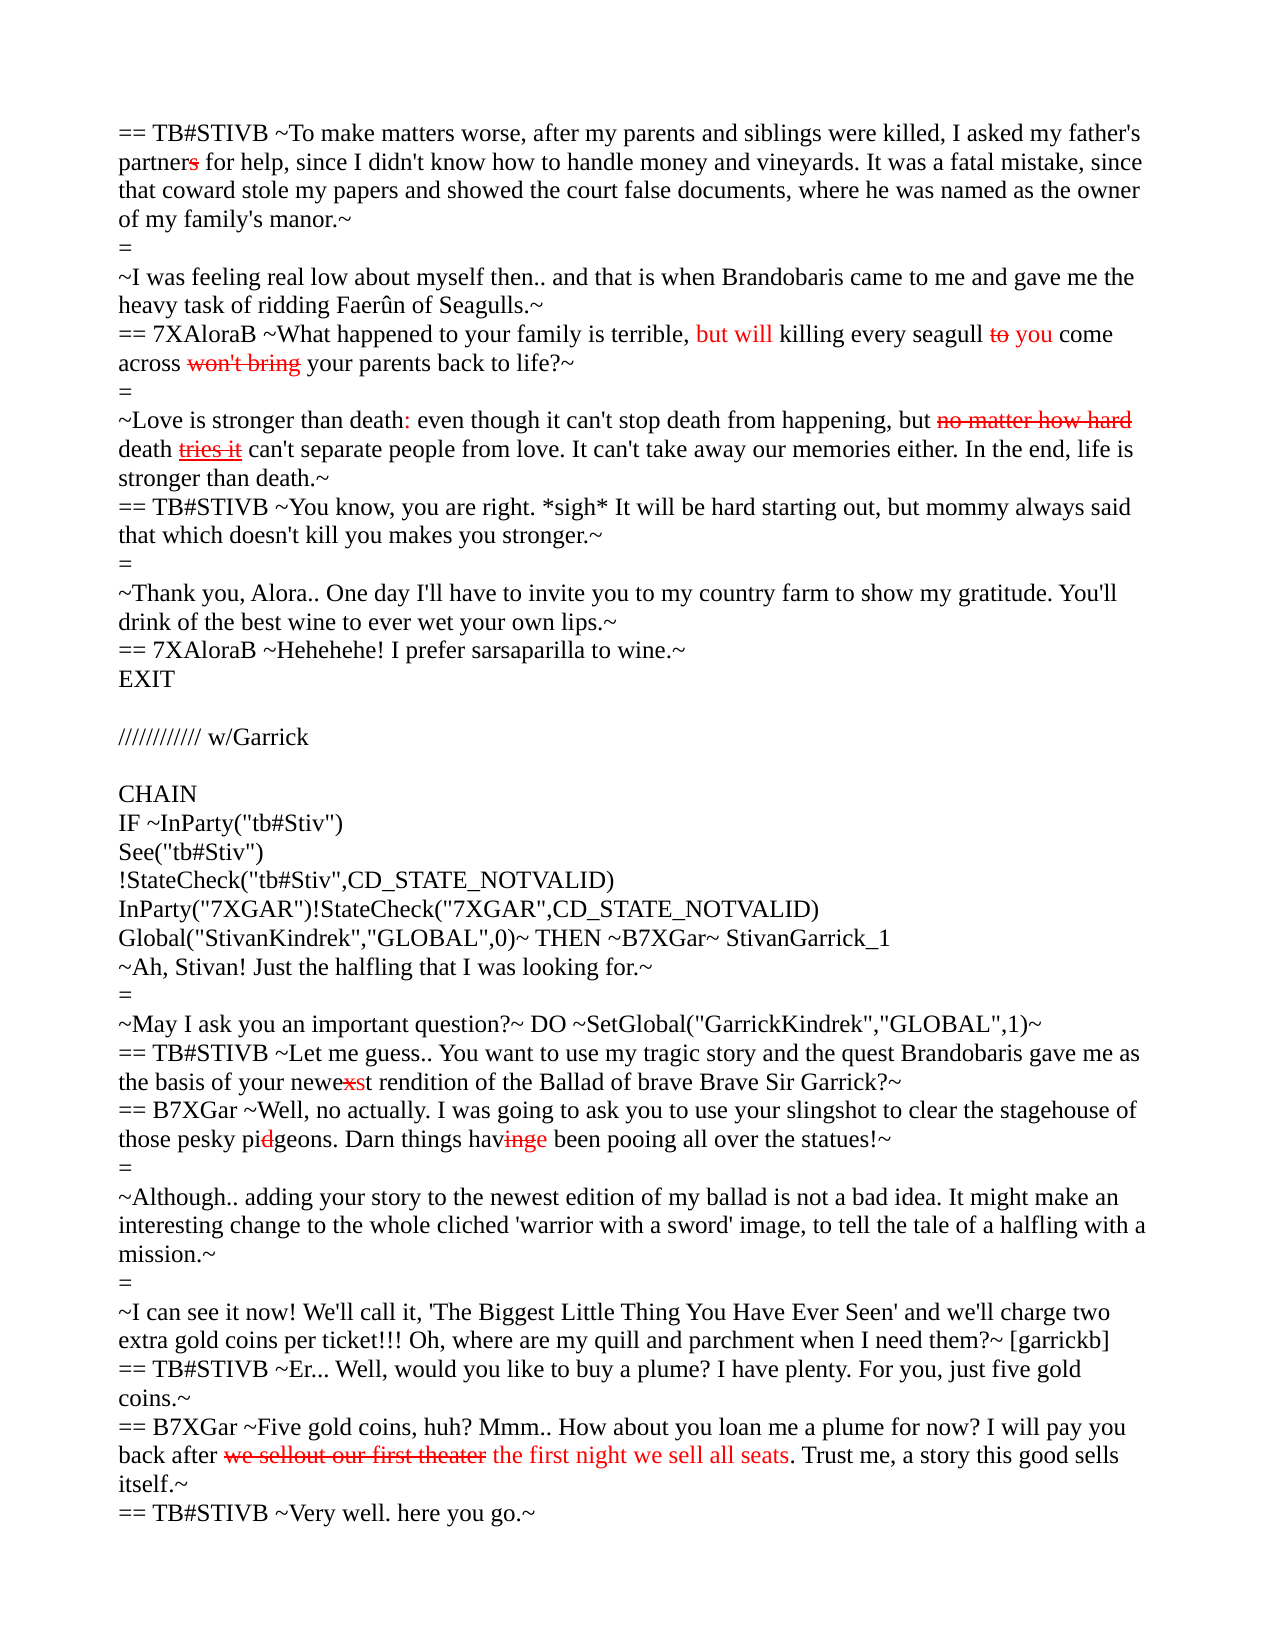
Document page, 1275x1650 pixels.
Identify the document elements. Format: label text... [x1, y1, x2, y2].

text CHAIN [118, 779, 1157, 808]
text Global("StivanKindrek","GLOBAL",0)~ THEN ~B7XGar~ StivanGarrick_1 [118, 923, 1157, 952]
text ~Ah, Stivan! Just the halfling that I was looking for.~ [118, 952, 1157, 981]
text == 7XAloraB ~Hehehehe! I prefer sarsaparilla to wine.~ [118, 636, 1157, 664]
text == TB#STIVB ~Very well. here you go.~ [118, 1498, 1157, 1527]
text ~Although.. adding your story to the newest edition of my ballad is not a bad idea. It might make an interesting change to the whole cliched 'warrior with a sword' image, to tell the tale of a halfling with a mission.~ [118, 1182, 1157, 1268]
text = [118, 1268, 1157, 1297]
text == TB#STIVB ~Er... Well, would you like to buy a plume? I have plenty. For you, just five gold coins.~ [118, 1354, 1157, 1412]
text InParty("7XGAR")!StateCheck("7XGAR",CD_STATE_NOTVALID) [118, 894, 1157, 923]
text == 7XAloraB ~What happened to your family is terrible, but will killing every seagull to you come across won't bring your parents back to life?~ [118, 319, 1157, 377]
text EXIT [118, 664, 1157, 693]
text IF ~InParty("tb#Stiv") [118, 808, 1157, 837]
text ~May I ask you an important question?~ DO ~SetGlobal("GarrickKindrek","GLOBAL",1)~ [118, 1009, 1157, 1038]
text == B7XGar ~Five gold coins, huh? Mmm.. How about you loan me a plume for now? I will pay you back after we sellout our first theater the first night we sell all seats. Trust me, a story this good sells itself.~ [118, 1412, 1157, 1498]
text ~I was feeling real low about myself then.. and that is when Brandobaris came to me and gave me the heavy task of ridding Faerûn of Seagulls.~ [118, 262, 1157, 319]
text //////////// w/Garrick [118, 722, 1157, 751]
text = [118, 549, 1157, 578]
text = [118, 1153, 1157, 1182]
text ~I can see it now! We'll call it, 'The Biggest Little Thing You Have Ever Seen' and we'll charge two extra gold coins per ticket!!! Oh, where are my quill and parchment when I need them?~ [garrickb] [118, 1297, 1157, 1354]
text == B7XGar ~Well, no actually. I was going to ask you to use your slingshot to clear the stagehouse of those pesky pidgeons. Darn things havinge been pooing all over the statues!~ [118, 1096, 1157, 1153]
text == TB#STIVB ~Let me guess.. You want to use my tragic story and the quest Brandobaris gave me as the basis of your newexst rendition of the Ballad of brave Brave Sir Garrick?~ [118, 1038, 1157, 1096]
text ~Thank you, Alora.. One day I'll have to invite you to my country farm to show my gratitude. You'll drink of the best wine to ever wet your own lips.~ [118, 578, 1157, 636]
text == TB#STIVB ~You know, you are right. *sigh* It will be hard starting out, but mommy always said that which doesn't kill you makes you stronger.~ [118, 492, 1157, 549]
text See("tb#Stiv") [118, 837, 1157, 866]
text = [118, 377, 1157, 406]
text !StateCheck("tb#Stiv",CD_STATE_NOTVALID) [118, 866, 1157, 894]
text = [118, 233, 1157, 262]
text == TB#STIVB ~To make matters worse, after my parents and siblings were killed, I asked my father's partners for help, since I didn't know how to handle money and vineyards. It was a fatal mistake, since that coward stole my papers and showed the court false documents, where he was named as the owner of my family's manor.~ [118, 118, 1157, 233]
text ~Love is stronger than death: even though it can't stop death from happening, but no matter how hard death tries it can't separate people from love. It can't take away our memories either. In the end, life is stronger than death.~ [118, 406, 1157, 492]
text = [118, 981, 1157, 1009]
